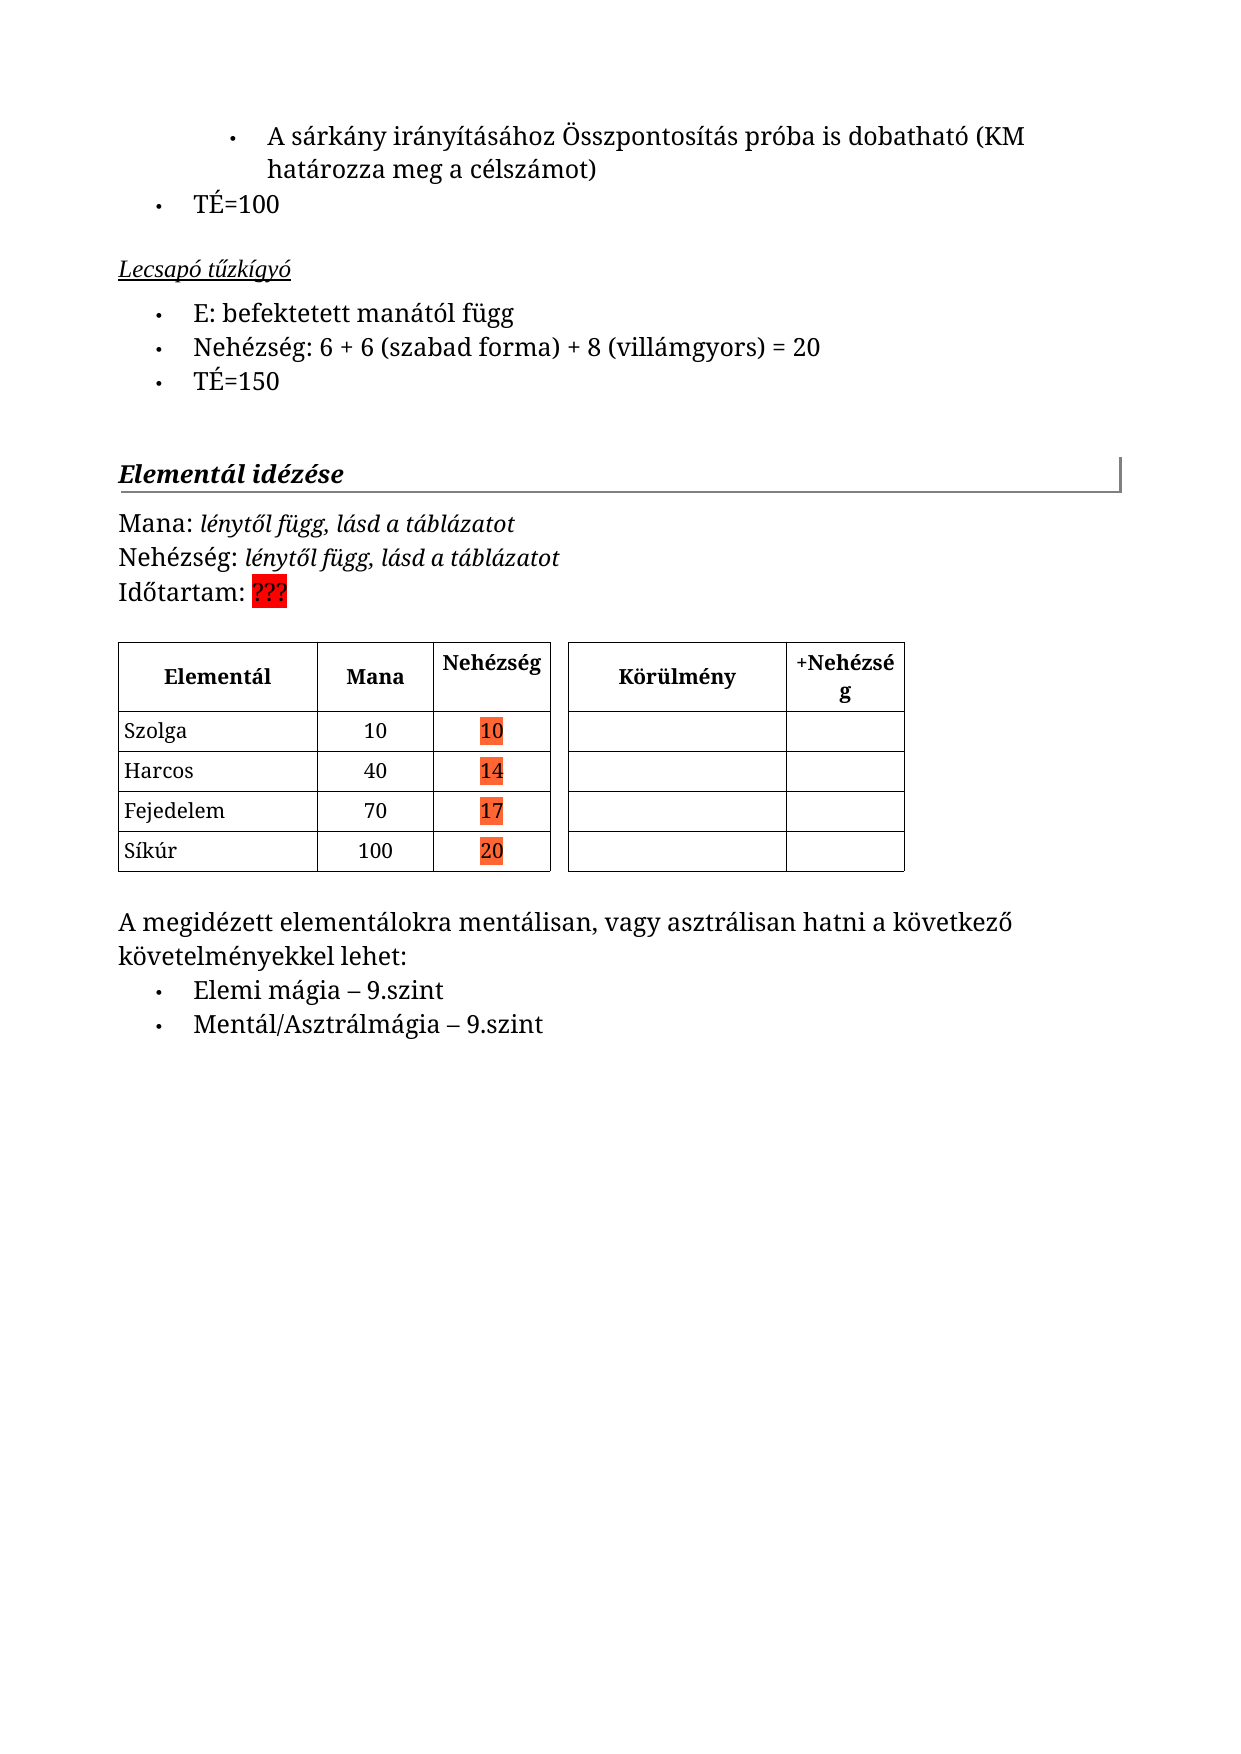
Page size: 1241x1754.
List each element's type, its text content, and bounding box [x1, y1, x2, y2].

table_cell [905, 791, 1023, 831]
table_cell [905, 711, 1023, 751]
table_cell [787, 792, 904, 831]
table_header [905, 642, 1023, 711]
table_cell 14 [434, 752, 550, 791]
table_cell [551, 711, 568, 751]
table_cell [787, 712, 904, 751]
table_cell [551, 831, 568, 871]
table_cell [569, 752, 786, 791]
text Mana: lénytől függ, lásd a táblázatot [118, 506, 1122, 540]
table_header Mana [318, 643, 433, 711]
table_header [551, 642, 568, 711]
table_cell [569, 712, 786, 751]
table_cell [905, 751, 1023, 791]
table_cell 17 [434, 792, 550, 831]
list Mentál/Asztrálmágia – 9.szint [156, 1007, 1122, 1041]
table_cell [787, 832, 904, 871]
list Nehézség: 6 + 6 (szabad forma) + 8 (villámgyors) = 20 [156, 330, 1122, 364]
table_cell 40 [318, 752, 433, 791]
table_cell 10 [434, 712, 550, 751]
table_cell 20 [434, 832, 550, 871]
table_cell 100 [318, 832, 433, 871]
table_cell Síkúr [119, 832, 317, 871]
list TÉ=150 [156, 364, 1122, 398]
table_header +Nehézség [787, 643, 904, 711]
table_cell [551, 751, 568, 791]
table_cell Szolga [119, 712, 317, 751]
table_cell Fejedelem [119, 792, 317, 831]
text Lecsapó tűzkígyó [118, 254, 1122, 283]
table_header Nehézség [434, 643, 550, 711]
table_cell [569, 832, 786, 871]
list E: befektetett manától függ [156, 296, 1122, 330]
table_cell [905, 831, 1023, 871]
text A megidézett elementálokra mentálisan, vagy asztrálisan hatni a következő követelményekkel lehet: [118, 905, 1122, 973]
table_cell [551, 791, 568, 831]
table_cell [787, 752, 904, 791]
table_cell 10 [318, 712, 433, 751]
table_cell [569, 792, 786, 831]
table_header Körülmény [569, 643, 786, 711]
table_header Elementál [119, 643, 317, 711]
text Időtartam: ??? [118, 574, 1122, 608]
table_cell 70 [318, 792, 433, 831]
table_cell Harcos [119, 752, 317, 791]
list A sárkány irányításához Összpontosítás próba is dobatható (KM határozza meg a célszámot) [229, 118, 1122, 186]
list TÉ=100 [156, 186, 1122, 220]
text Nehézség: lénytől függ, lásd a táblázatot [118, 540, 1122, 574]
subtitle Elementál idézése [118, 457, 1119, 491]
list Elemi mágia – 9.szint [156, 973, 1122, 1007]
